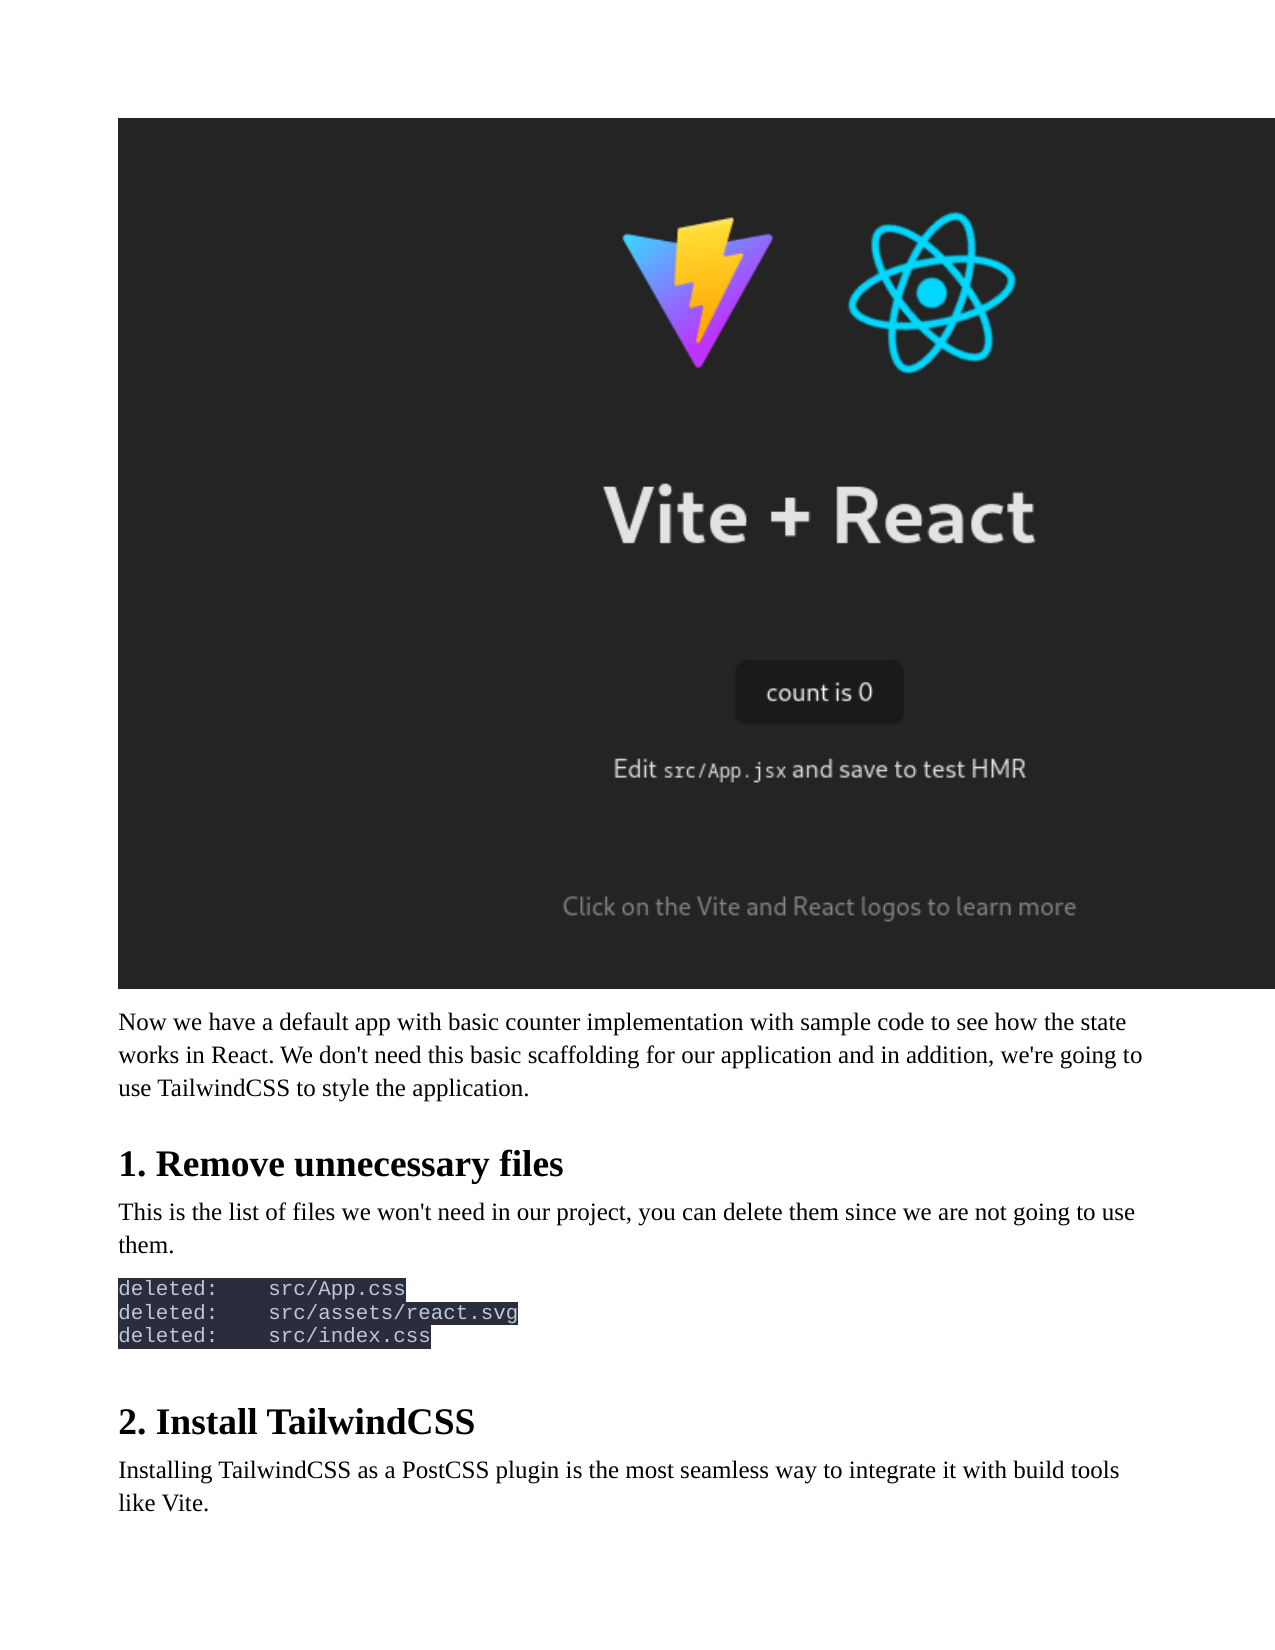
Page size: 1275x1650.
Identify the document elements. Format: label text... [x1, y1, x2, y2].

text Installing TailwindCSS as a PostCSS plugin is the most seamless way to integrate it with build tools like Vite. [118, 1455, 1157, 1517]
text This is the list of files we won't need in our project, you can delete them since we are not going to use them. [118, 1197, 1157, 1259]
subtitle 2. Install TailwindCSS [118, 1399, 1157, 1442]
text deleted: src/App.css [118, 1278, 1157, 1302]
text deleted: src/assets/react.svg [118, 1302, 1157, 1325]
picture [118, 118, 1275, 989]
subtitle 1. Remove unnecessary files [118, 1142, 1157, 1185]
text deleted: src/index.css [118, 1325, 1157, 1349]
text Now we have a default app with basic counter implementation with sample code to see how the state works in React. We don't need this basic scaffolding for our application and in addition, we're going to use TailwindCSS to style the application. [118, 1007, 1157, 1102]
